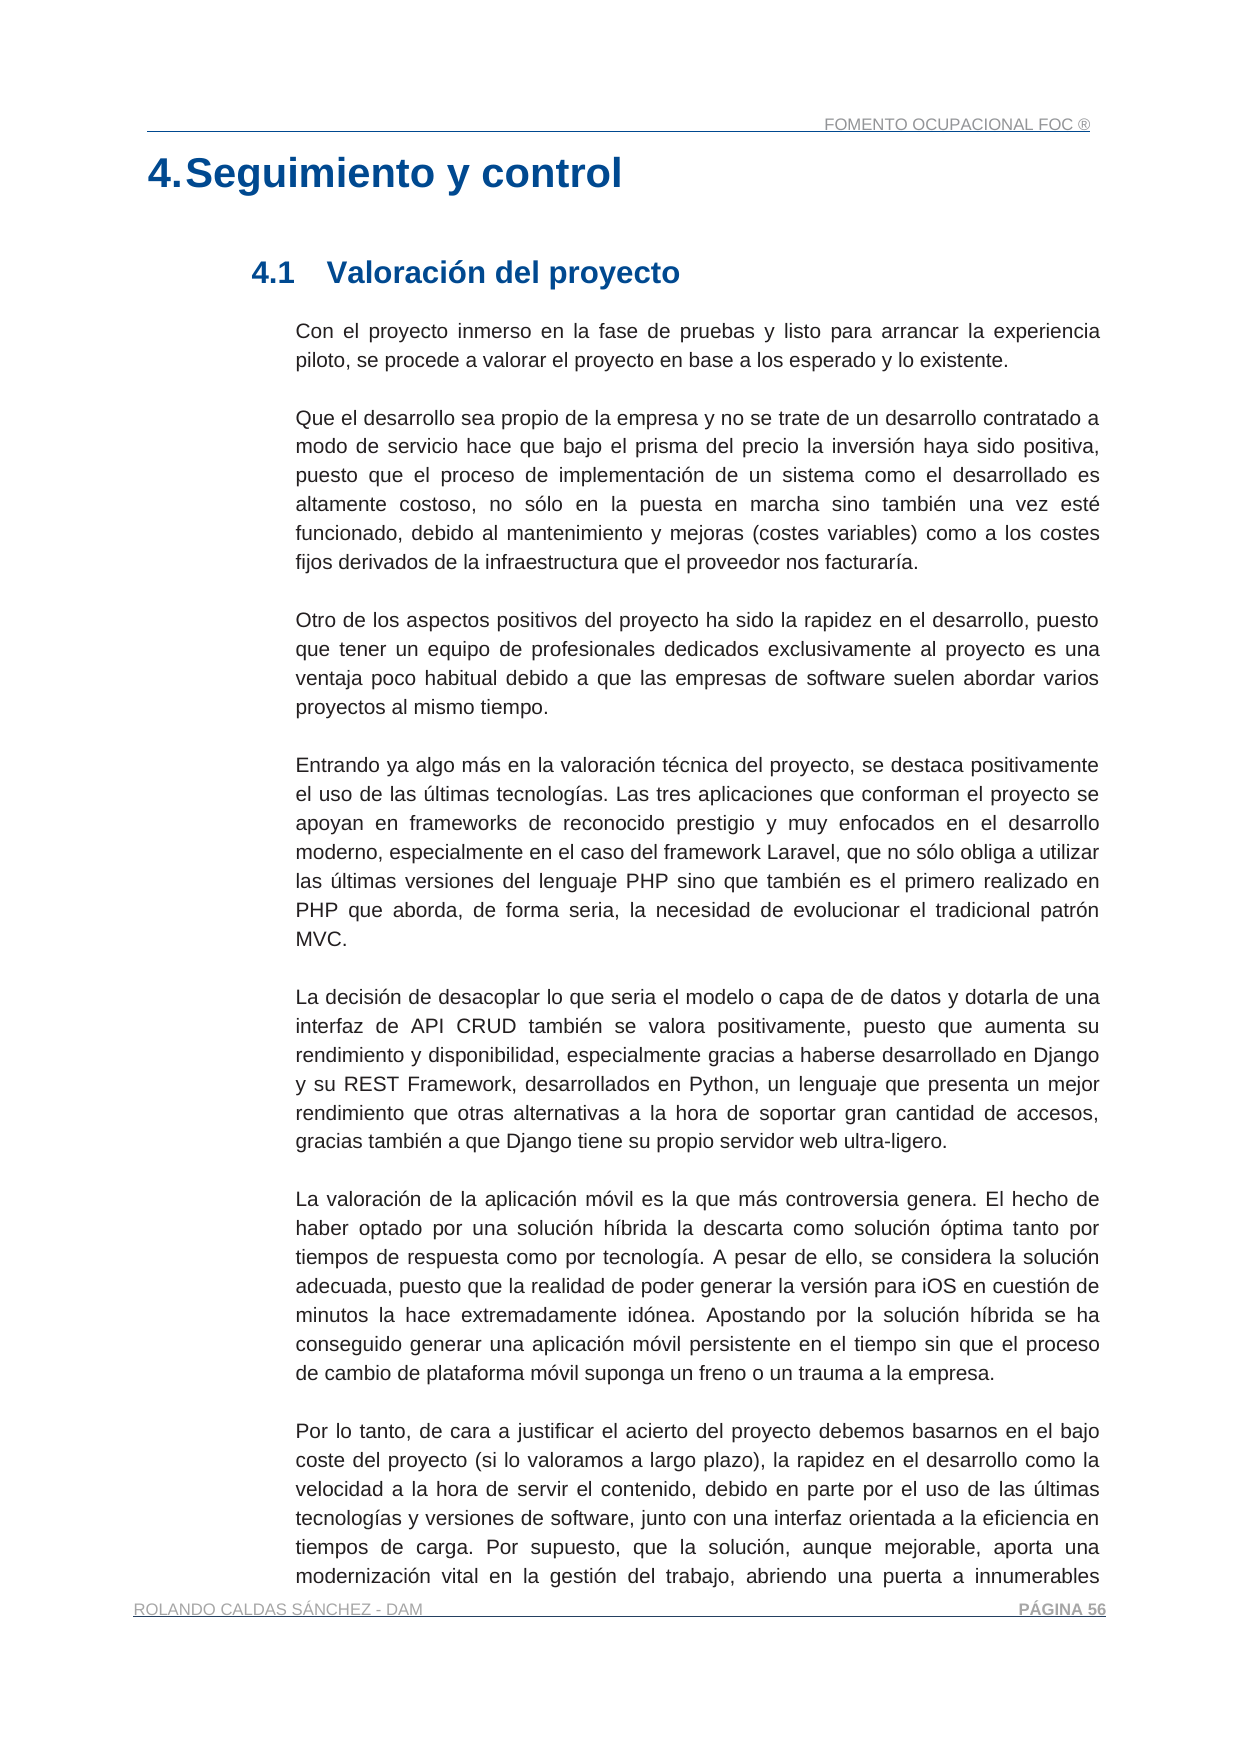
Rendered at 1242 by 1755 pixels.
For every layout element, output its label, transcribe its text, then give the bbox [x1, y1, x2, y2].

text Con el proyecto inmerso en la fase de pruebas y listo para arrancar la experiencia piloto, se procede a valorar el proyecto en base a los esperado y lo existente. [295, 318, 1101, 371]
text La valoración de la aplicación móvil es la que más controversia genera. El hecho de haber optado por una solución híbrida la descarta como solución óptima tanto por tiempos de respuesta como por tecnología. A pesar de ello, se considera la solución adecuada, puesto que la realidad de poder generar la versión para iOS en cuestión de minutos la hace extremadamente idónea. Apostando por la solución híbrida se ha conseguido generar una aplicación móvil persistente en el tiempo sin que el proceso de cambio de plataforma móvil suponga un freno o un trauma a la empresa. [295, 1187, 1101, 1385]
text La decisión de desacoplar lo que seria el modelo o capa de de datos y dotarla de una interfaz de API CRUD también se valora positivamente, puesto que aumenta su rendimiento y disponibilidad, especialmente gracias a haberse desarrollado en Django y su REST Framework, desarrollados en Python, un lenguaje que presenta un mejor rendimiento que otras alternativas a la hora de soportar gran cantidad de accesos, gracias también a que Django tiene su propio servidor web ultra-ligero. [295, 984, 1101, 1153]
text Entrando ya algo más en la valoración técnica del proyecto, se destaca positivamente el uso de las últimas tecnologías. Las tres aplicaciones que conforman el proyecto se apoyan en frameworks de reconocido prestigio y muy enfocados en el desarrollo moderno, especialmente en el caso del framework Laravel, que no sólo obliga a utilizar las últimas versiones del lenguaje PHP sino que también es el primero realizado en PHP que aborda, de forma seria, la necesidad de evolucionar el tradicional patrón MVC. [295, 753, 1101, 951]
text Que el desarrollo sea propio de la empresa y no se trate de un desarrollo contratado a modo de servicio hace que bajo el prisma del precio la inversión haya sido positiva, puesto que el proceso de implementación de un sistema como el desarrollado es altamente costoso, no sólo en la puesta en marcha sino también una vez esté funcionado, debido al mantenimiento y mejoras (costes variables) como a los costes fijos derivados de la infraestructura que el proveedor nos facturaría. [295, 405, 1101, 574]
text Por lo tanto, de cara a justificar el acierto del proyecto debemos basarnos en el bajo coste del proyecto (si lo valoramos a largo plazo), la rapidez en el desarrollo como la velocidad a la hora de servir el contenido, debido en parte por el uso de las últimas tecnologías y versiones de software, junto con una interfaz orientada a la eficiencia en tiempos de carga. Por supuesto, que la solución, aunque mejorable, aporta una modernización vital en la gestión del trabajo, abriendo una puerta a innumerables [295, 1419, 1101, 1588]
list Valoración del proyecto [251, 254, 1106, 289]
list Seguimiento y control [148, 149, 1106, 196]
text Otro de los aspectos positivos del proyecto ha sido la rapidez en el desarrollo, puesto que tener un equipo de profesionales dedicados exclusivamente al proyecto es una ventaja poco habitual debido a que las empresas de software suelen abordar varios proyectos al mismo tiempo. [295, 608, 1101, 719]
